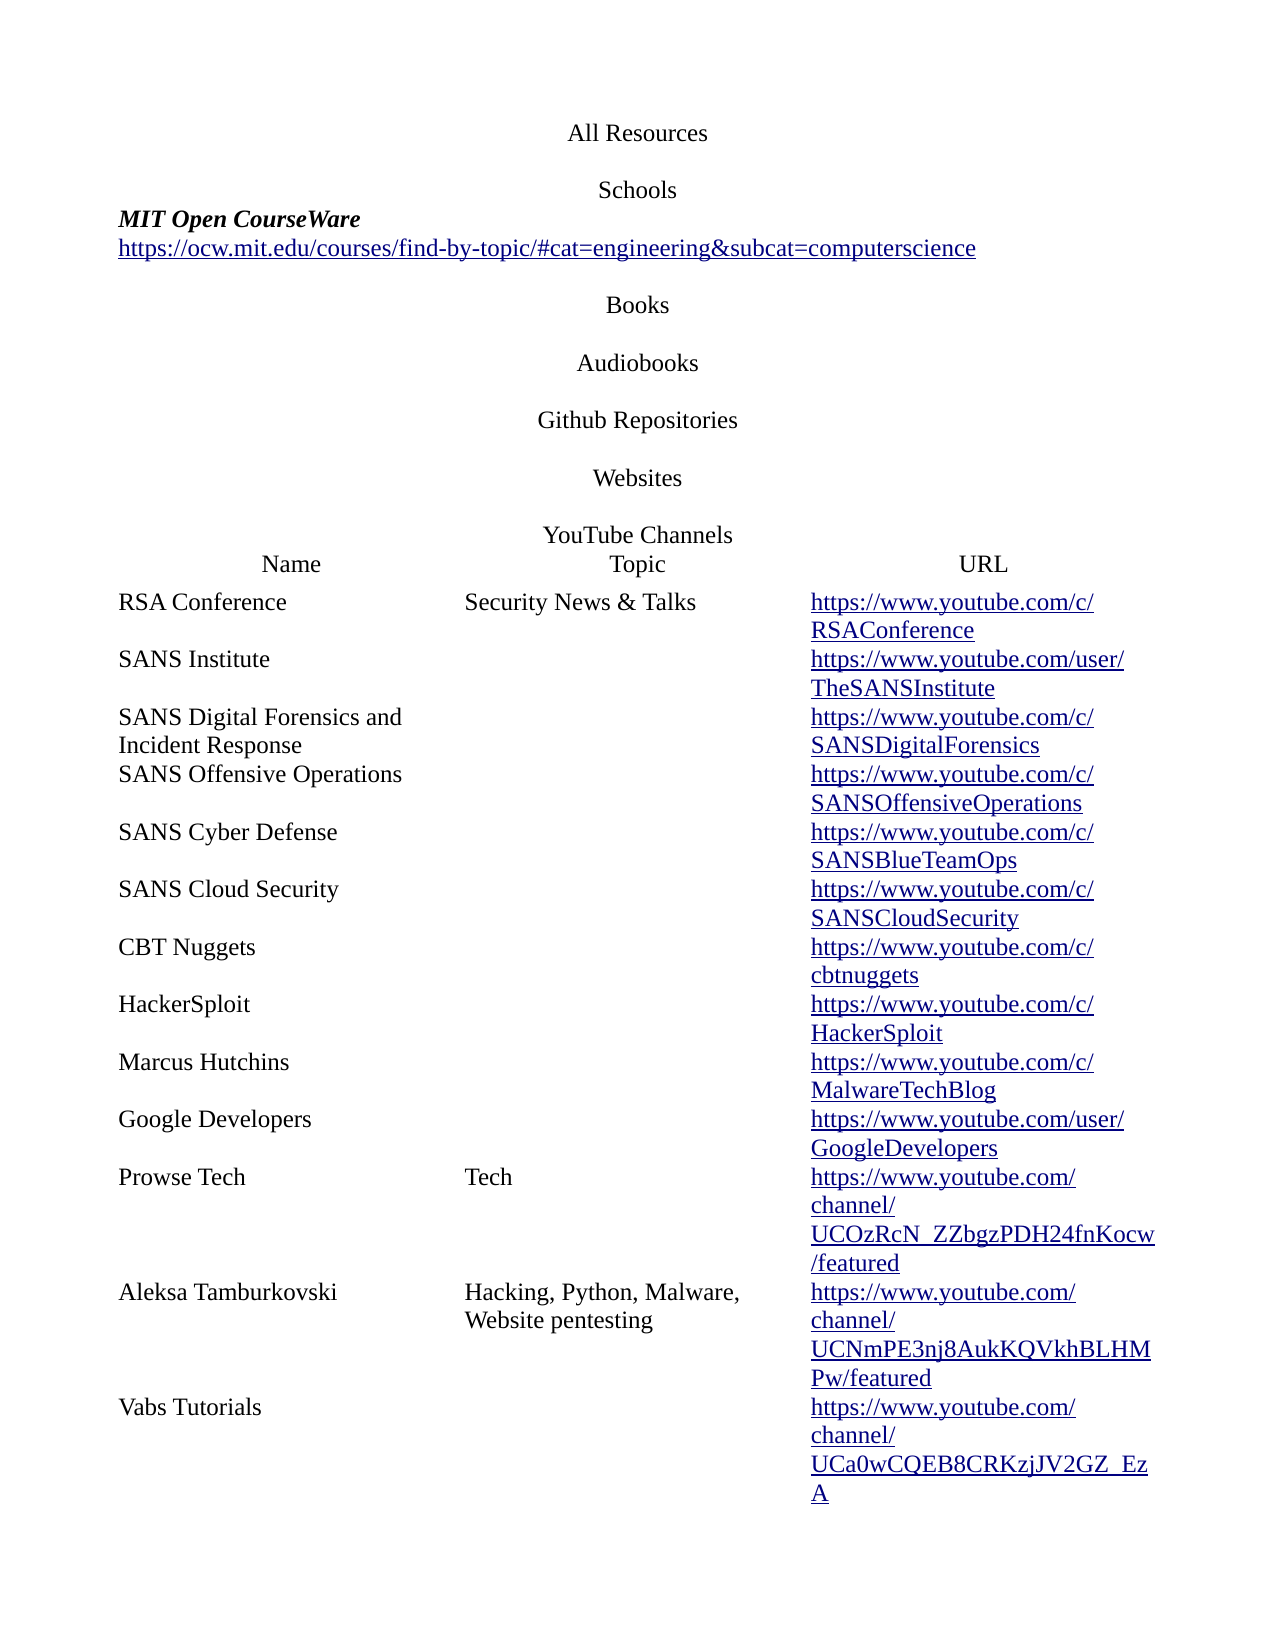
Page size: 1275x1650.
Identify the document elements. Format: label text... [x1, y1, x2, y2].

text Books [118, 291, 1157, 319]
text https://ocw.mit.edu/courses/find-by-topic/#cat=engineering&subcat=computerscience [118, 233, 1157, 262]
table_cell [464, 702, 811, 759]
table_header Topic [464, 549, 811, 587]
table_cell https://www.youtube.com/user/TheSANSInstitute [811, 644, 1157, 702]
table_cell https://www.youtube.com/c/HackerSploit [811, 989, 1157, 1047]
table_cell https://www.youtube.com/c/SANSOffensiveOperations [811, 759, 1157, 817]
table_cell https://www.youtube.com/user/GoogleDevelopers [811, 1104, 1157, 1162]
table_cell [464, 989, 811, 1047]
table_cell SANS Institute [118, 644, 464, 702]
table_cell CBT Nuggets [118, 932, 464, 989]
text YouTube Channels [118, 521, 1157, 549]
table_cell [464, 932, 811, 989]
table_cell https://www.youtube.com/channel/UCa0wCQEB8CRKzjJV2GZ_EzA [811, 1392, 1157, 1507]
table_cell https://www.youtube.com/c/cbtnuggets [811, 932, 1157, 989]
table_cell SANS Cloud Security [118, 874, 464, 932]
table_cell HackerSploit [118, 989, 464, 1047]
table_cell Aleksa Tamburkovski [118, 1277, 464, 1392]
text All Resources [118, 118, 1157, 147]
table_cell [464, 874, 811, 932]
table_cell https://www.youtube.com/c/SANSCloudSecurity [811, 874, 1157, 932]
table_header Security News & Talks [464, 587, 811, 644]
table_cell SANS Offensive Operations [118, 759, 464, 817]
table_cell SANS Cyber Defense [118, 817, 464, 874]
text Github Repositories [118, 406, 1157, 434]
table_cell [464, 1047, 811, 1104]
table_cell SANS Digital Forensics and Incident Response [118, 702, 464, 759]
table_cell Marcus Hutchins [118, 1047, 464, 1104]
table_cell Google Developers [118, 1104, 464, 1162]
text MIT Open CourseWare [118, 204, 1157, 233]
table_cell https://www.youtube.com/channel/UCNmPE3nj8AukKQVkhBLHMPw/featured [811, 1277, 1157, 1392]
text Schools [118, 176, 1157, 204]
table_cell Hacking, Python, Malware, Website pentesting [464, 1277, 811, 1392]
table_cell Vabs Tutorials [118, 1392, 464, 1507]
table_cell [464, 1104, 811, 1162]
table_cell https://www.youtube.com/channel/UCOzRcN_ZZbgzPDH24fnKocw/featured [811, 1162, 1157, 1277]
text Audiobooks [118, 348, 1157, 377]
table_cell [464, 759, 811, 817]
table_cell https://www.youtube.com/c/SANSBlueTeamOps [811, 817, 1157, 874]
table_cell [464, 817, 811, 874]
table_cell Prowse Tech [118, 1162, 464, 1277]
table_cell [464, 644, 811, 702]
table_cell https://www.youtube.com/c/MalwareTechBlog [811, 1047, 1157, 1104]
table_header RSA Conference [118, 587, 464, 644]
text Websites [118, 463, 1157, 492]
table_cell https://www.youtube.com/c/SANSDigitalForensics [811, 702, 1157, 759]
table_cell [464, 1392, 811, 1507]
table_header https://www.youtube.com/c/RSAConference [811, 587, 1157, 644]
table_header URL [811, 549, 1157, 587]
table_header Name [118, 549, 464, 587]
table_cell Tech [464, 1162, 811, 1277]
